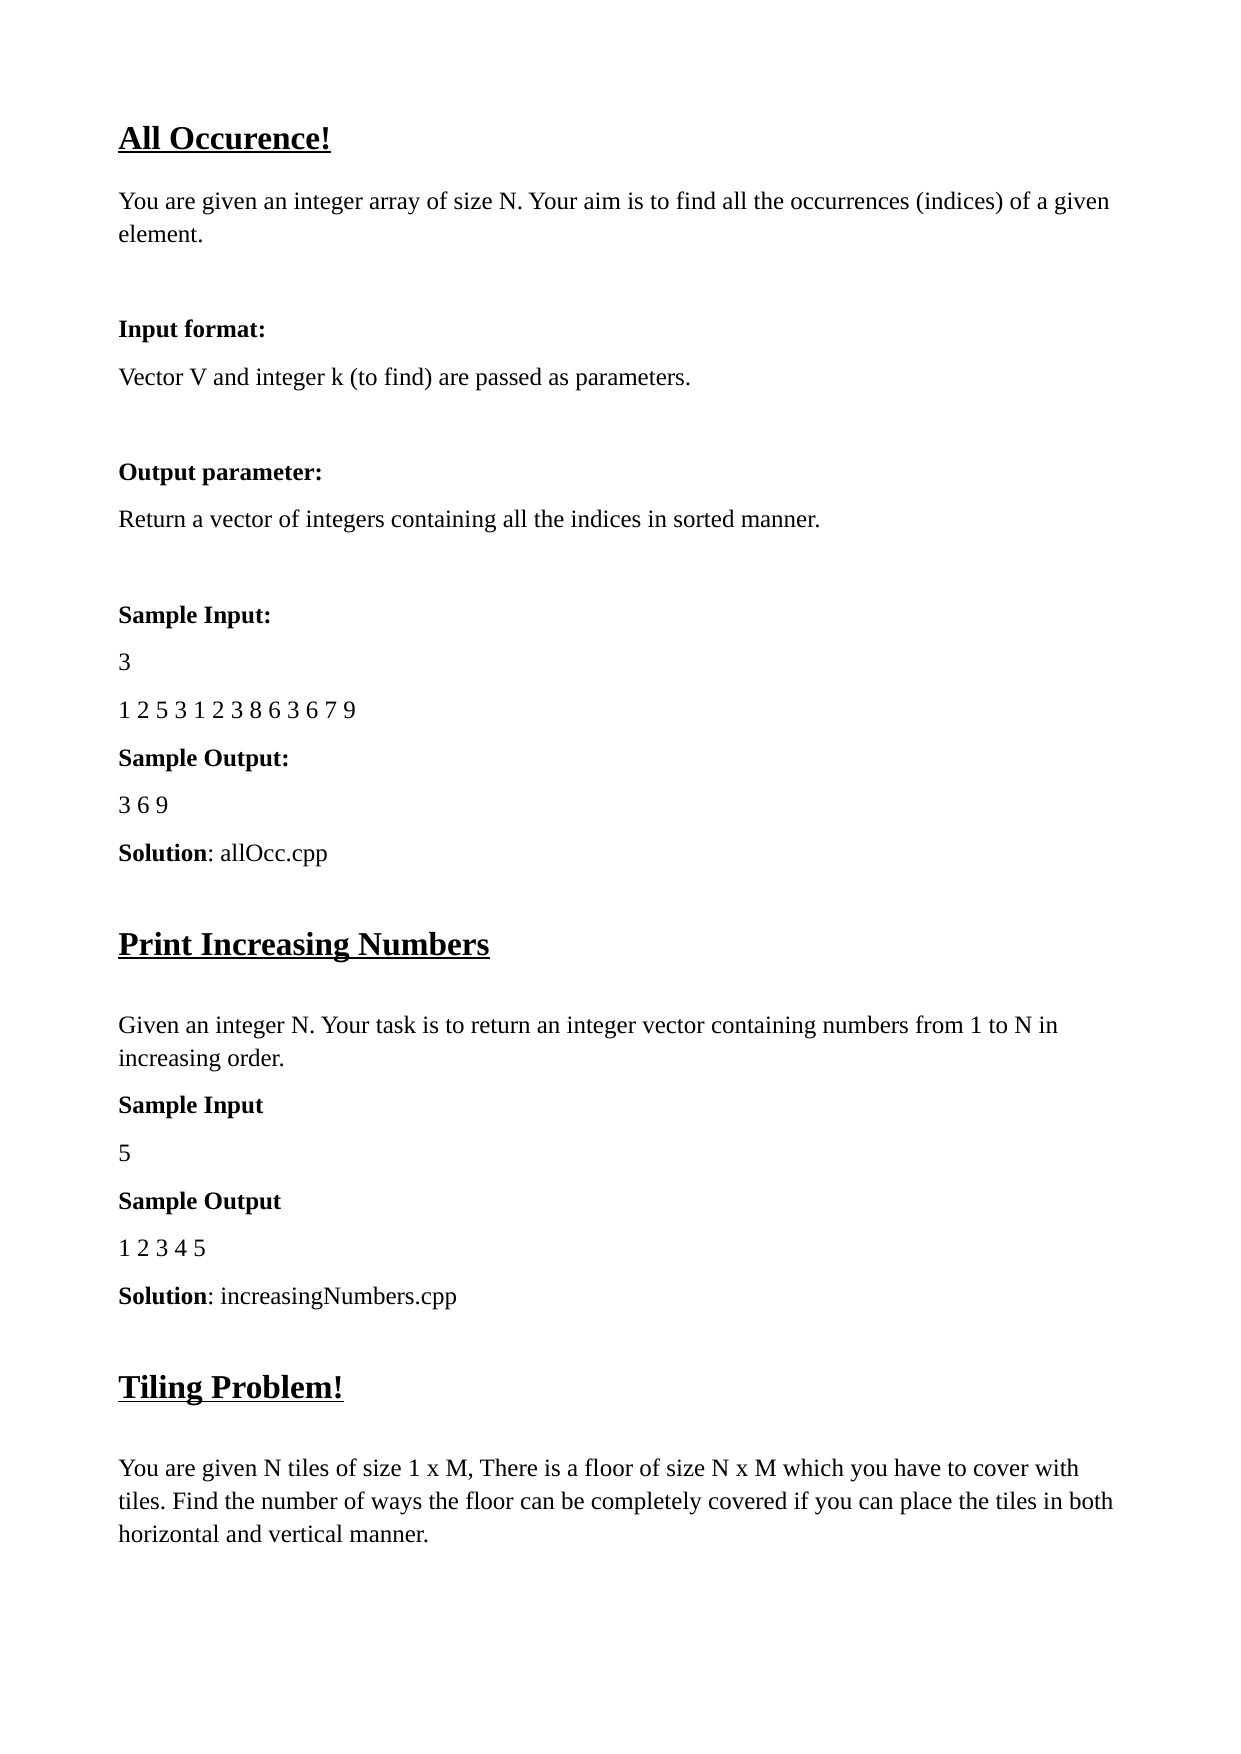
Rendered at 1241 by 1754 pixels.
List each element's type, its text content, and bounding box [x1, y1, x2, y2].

text Sample Input [118, 1091, 1122, 1119]
text You are given an integer array of size N. Your aim is to find all the occurrences (indices) of a given element. [118, 186, 1122, 248]
text Solution: allOcc.cpp [118, 838, 1122, 867]
text 1 2 5 3 1 2 3 8 6 3 6 7 9 [118, 695, 1122, 724]
text Sample Output [118, 1186, 1122, 1214]
text 5 [118, 1138, 1122, 1167]
text Tiling Problem! [118, 1367, 1122, 1406]
text Sample Output: [118, 743, 1122, 771]
text You are given N tiles of size 1 x M, There is a floor of size N x M which you have to cover with tiles. Find the number of ways the floor can be completely covered if you can place the tiles in both horizontal and vertical manner. [118, 1453, 1122, 1548]
text Solution: increasingNumbers.cpp [118, 1281, 1122, 1310]
text Output parameter: [118, 457, 1122, 486]
text Vector V and integer k (to find) are passed as parameters. [118, 362, 1122, 391]
text All Occurence! [118, 118, 1122, 156]
text Given an integer N. Your task is to return an integer vector containing numbers from 1 to N in increasing order. [118, 1010, 1122, 1072]
text 3 6 9 [118, 790, 1122, 819]
text 3 [118, 647, 1122, 676]
text Input format: [118, 314, 1122, 343]
text Print Increasing Numbers [118, 924, 1122, 962]
text Return a vector of integers containing all the indices in sorted manner. [118, 504, 1122, 533]
text 1 2 3 4 5 [118, 1233, 1122, 1262]
text Sample Input: [118, 600, 1122, 628]
